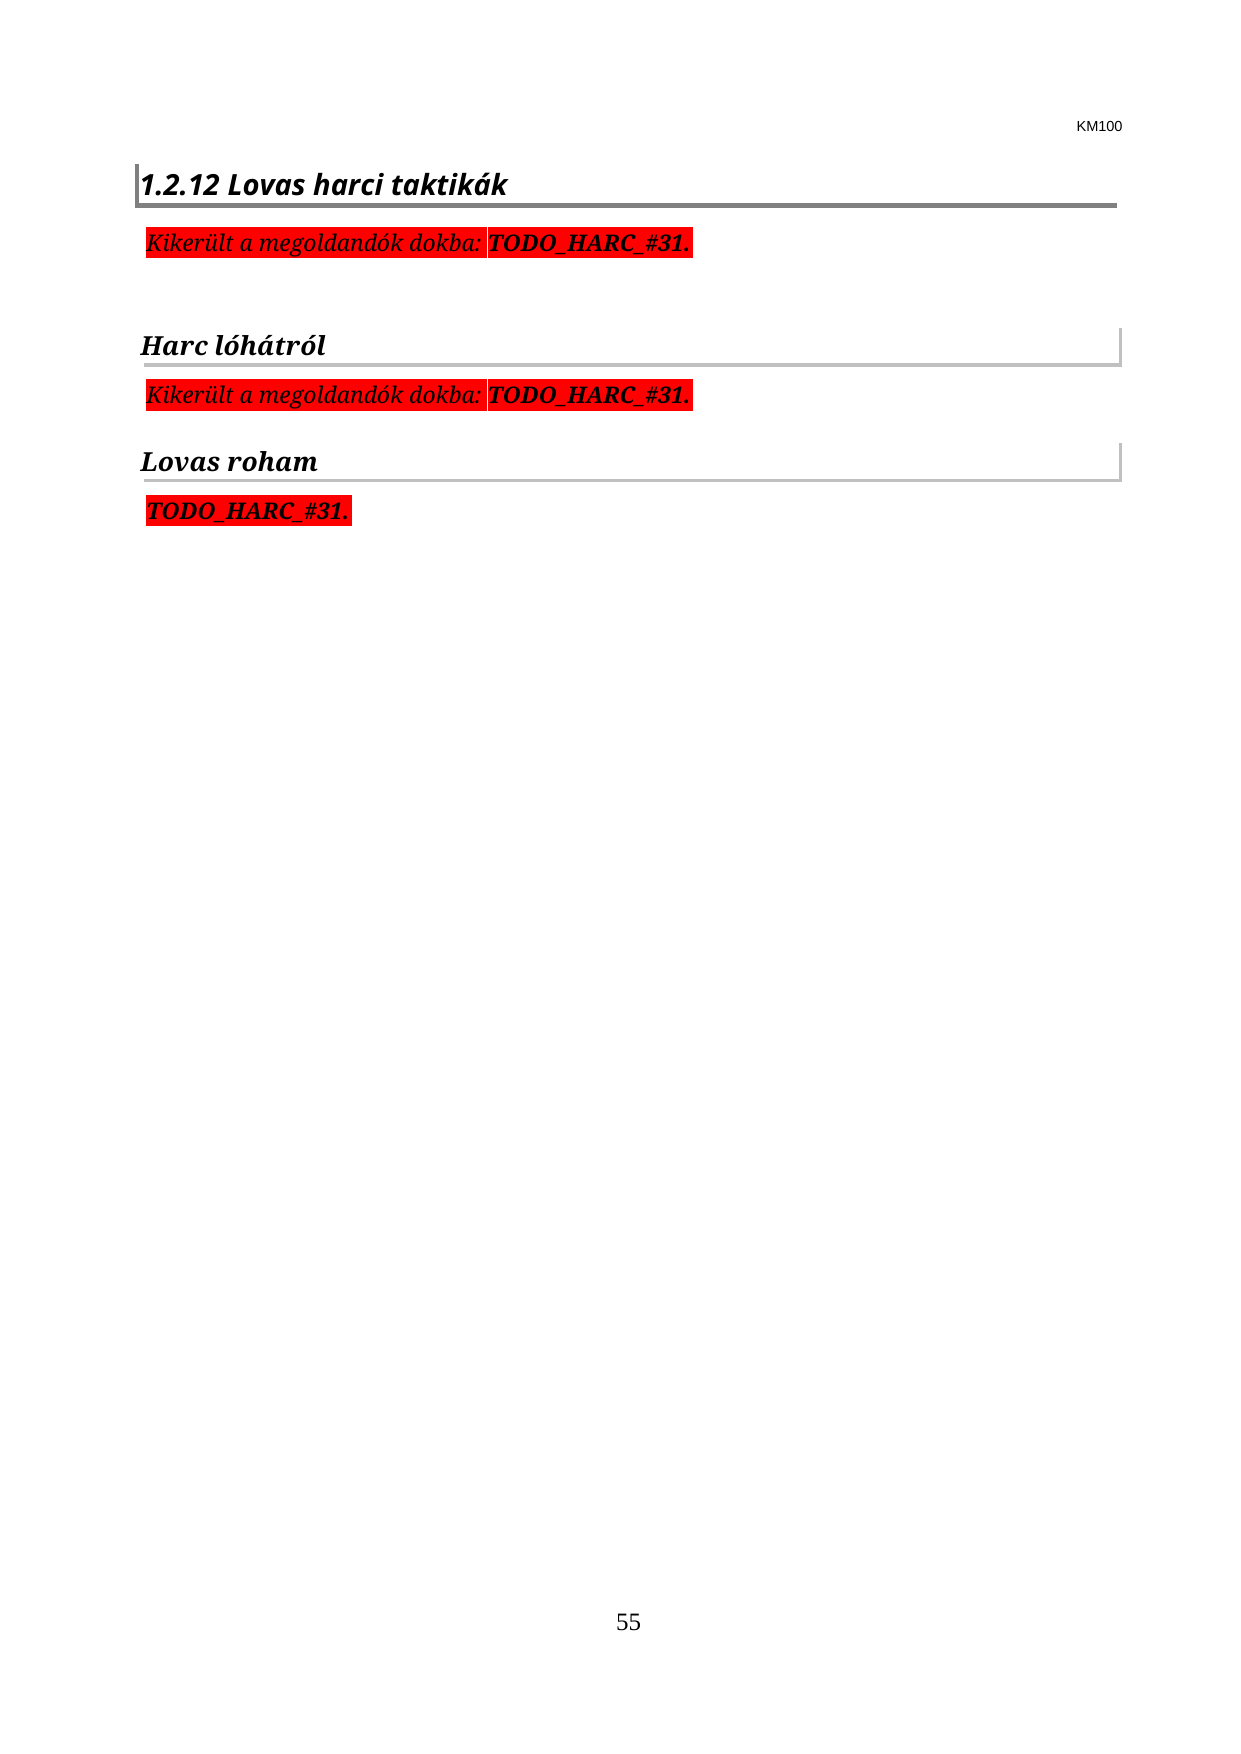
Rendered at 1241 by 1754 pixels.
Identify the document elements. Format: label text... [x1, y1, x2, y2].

subtitle Lovas roham [140, 443, 1118, 479]
subtitle Harc lóhátról [140, 328, 1118, 363]
text TODO_HARC_#31. [134, 495, 1122, 526]
text Kikerült a megoldandók dokba: TODO_HARC_#31. [134, 227, 1122, 258]
text Kikerült a megoldandók dokba: TODO_HARC_#31. [134, 379, 1122, 411]
subtitle Lovas harci taktikák [139, 164, 1122, 204]
